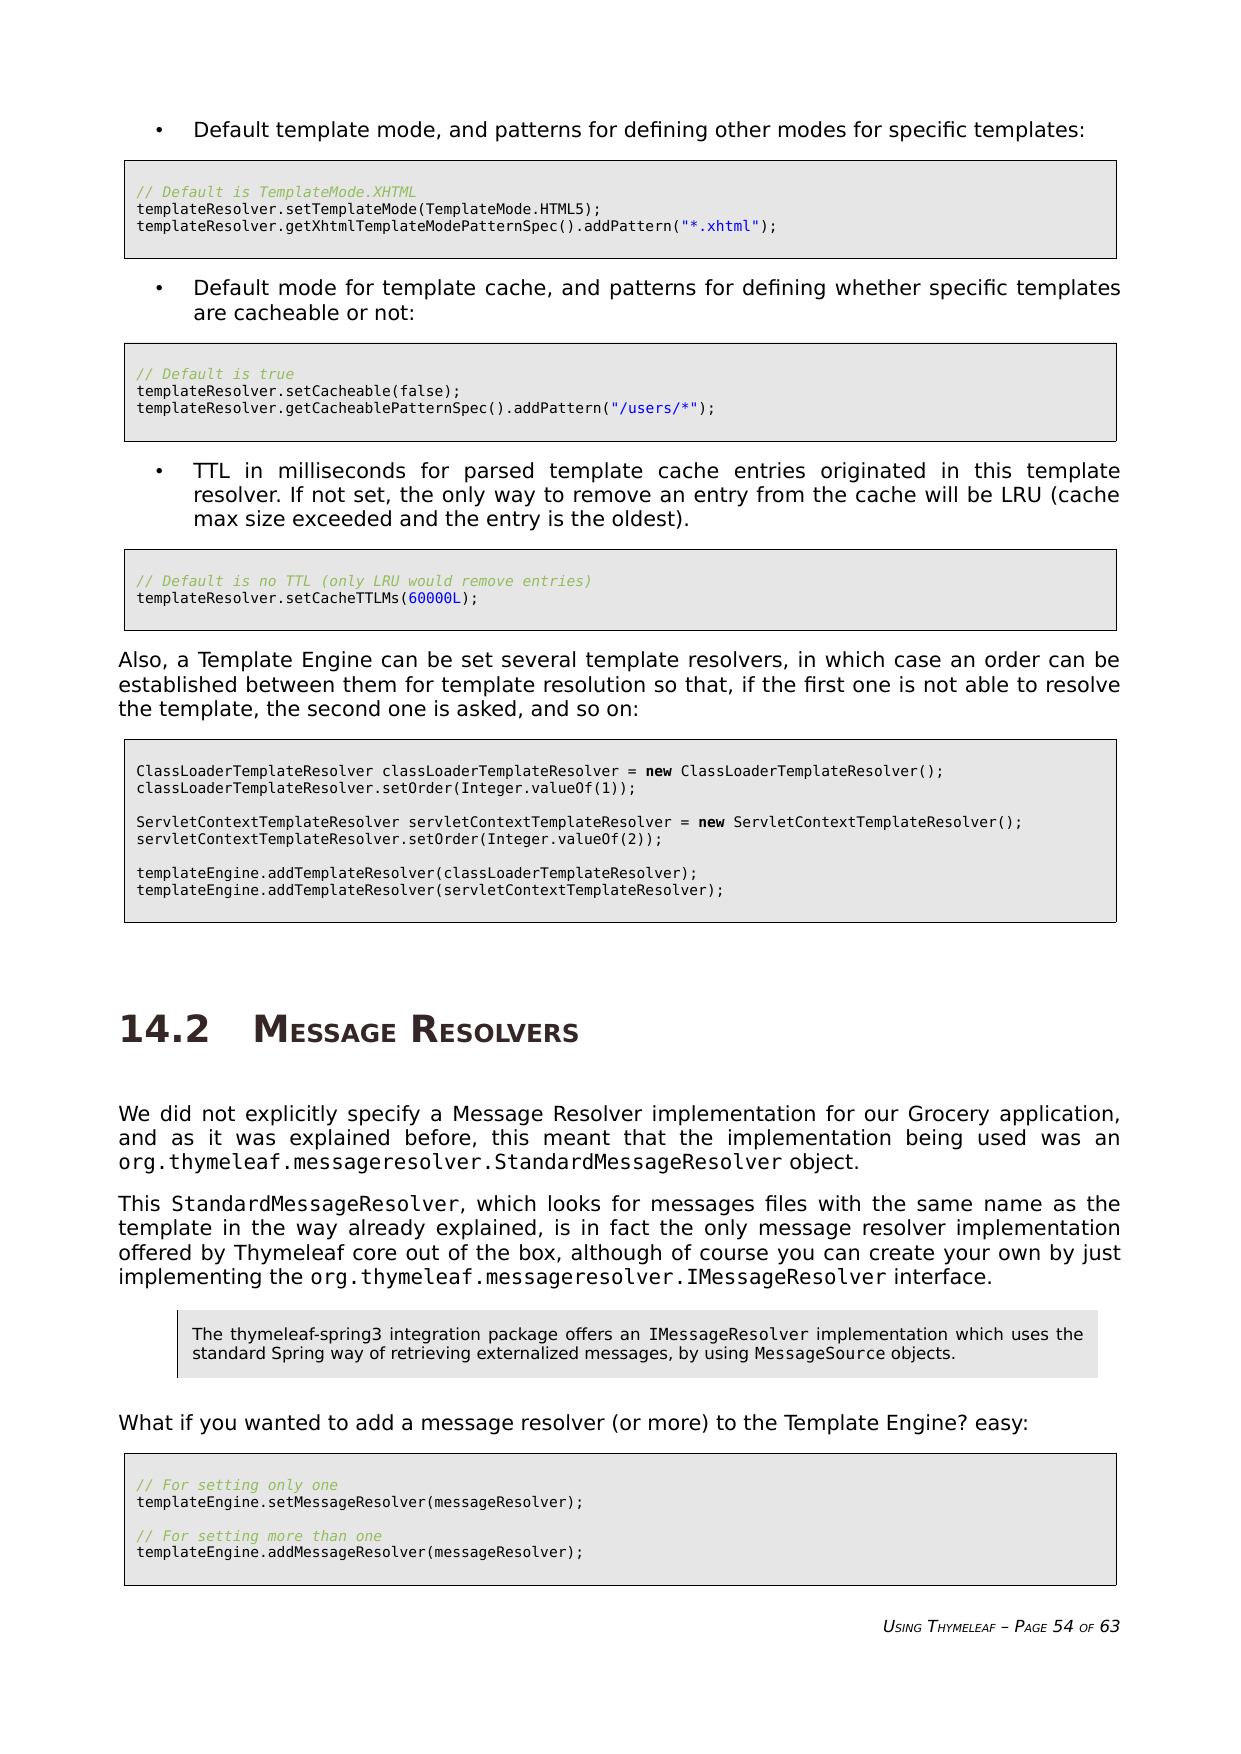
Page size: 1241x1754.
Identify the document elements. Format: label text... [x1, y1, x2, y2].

text What if you wanted to add a message resolver (or more) to the Template Engine? easy: [118, 1411, 1122, 1435]
text // Default is true templateResolver.setCacheable(false); templateResolver.getCacheablePatternSpec().addPattern("/users/*"); [125, 344, 1116, 441]
subtitle Message Resolvers [118, 1008, 1122, 1051]
text The thymeleaf-spring3 integration package offers an IMessageResolver implementation which uses the standard Spring way of retrieving externalized messages, by using MessageSource objects. [178, 1310, 1098, 1378]
text // Default is TemplateMode.XHTML templateResolver.setTemplateMode(TemplateMode.HTML5); templateResolver.getXhtmlTemplateModePatternSpec().addPattern("*.xhtml"); [125, 161, 1116, 258]
list Default mode for template cache, and patterns for defining whether specific templates are cacheable or not: [156, 276, 1122, 325]
list TTL in milliseconds for parsed template cache entries originated in this template resolver. If not set, the only way to remove an entry from the cache will be LRU (cache max size exceeded and the entry is the oldest). [156, 459, 1122, 531]
text // For setting only one templateEngine.setMessageResolver(messageResolver); // For setting more than one templateEngine.addMessageResolver(messageResolver); [125, 1454, 1116, 1585]
text ClassLoaderTemplateResolver classLoaderTemplateResolver = new ClassLoaderTemplateResolver(); classLoaderTemplateResolver.setOrder(Integer.valueOf(1)); ServletContextTemplateResolver servletContextTemplateResolver = new ServletContextTemplateResolver(); servletContextTemplateResolver.setOrder(Integer.valueOf(2)); templateEngine.addTemplateResolver(classLoaderTemplateResolver); templateEngine.addTemplateResolver(servletContextTemplateResolver); [125, 740, 1116, 922]
text Also, a Template Engine can be set several template resolvers, in which case an order can be established between them for template resolution so that, if the first one is not able to resolve the template, the second one is asked, and so on: [118, 648, 1122, 721]
list Default template mode, and patterns for defining other modes for specific templates: [156, 118, 1122, 142]
text We did not explicitly specify a Message Resolver implementation for our Grocery application, and as it was explained before, this meant that the implementation being used was an org.thymeleaf.messageresolver.StandardMessageResolver object. [118, 1102, 1122, 1174]
text // Default is no TTL (only LRU would remove entries) templateResolver.setCacheTTLMs(60000L); [125, 550, 1116, 630]
text This StandardMessageResolver, which looks for messages files with the same name as the template in the way already explained, is in fact the only message resolver implementation offered by Thymeleaf core out of the box, although of course you can create your own by just implementing the org.thymeleaf.messageresolver.IMessageResolver interface. [118, 1192, 1122, 1289]
